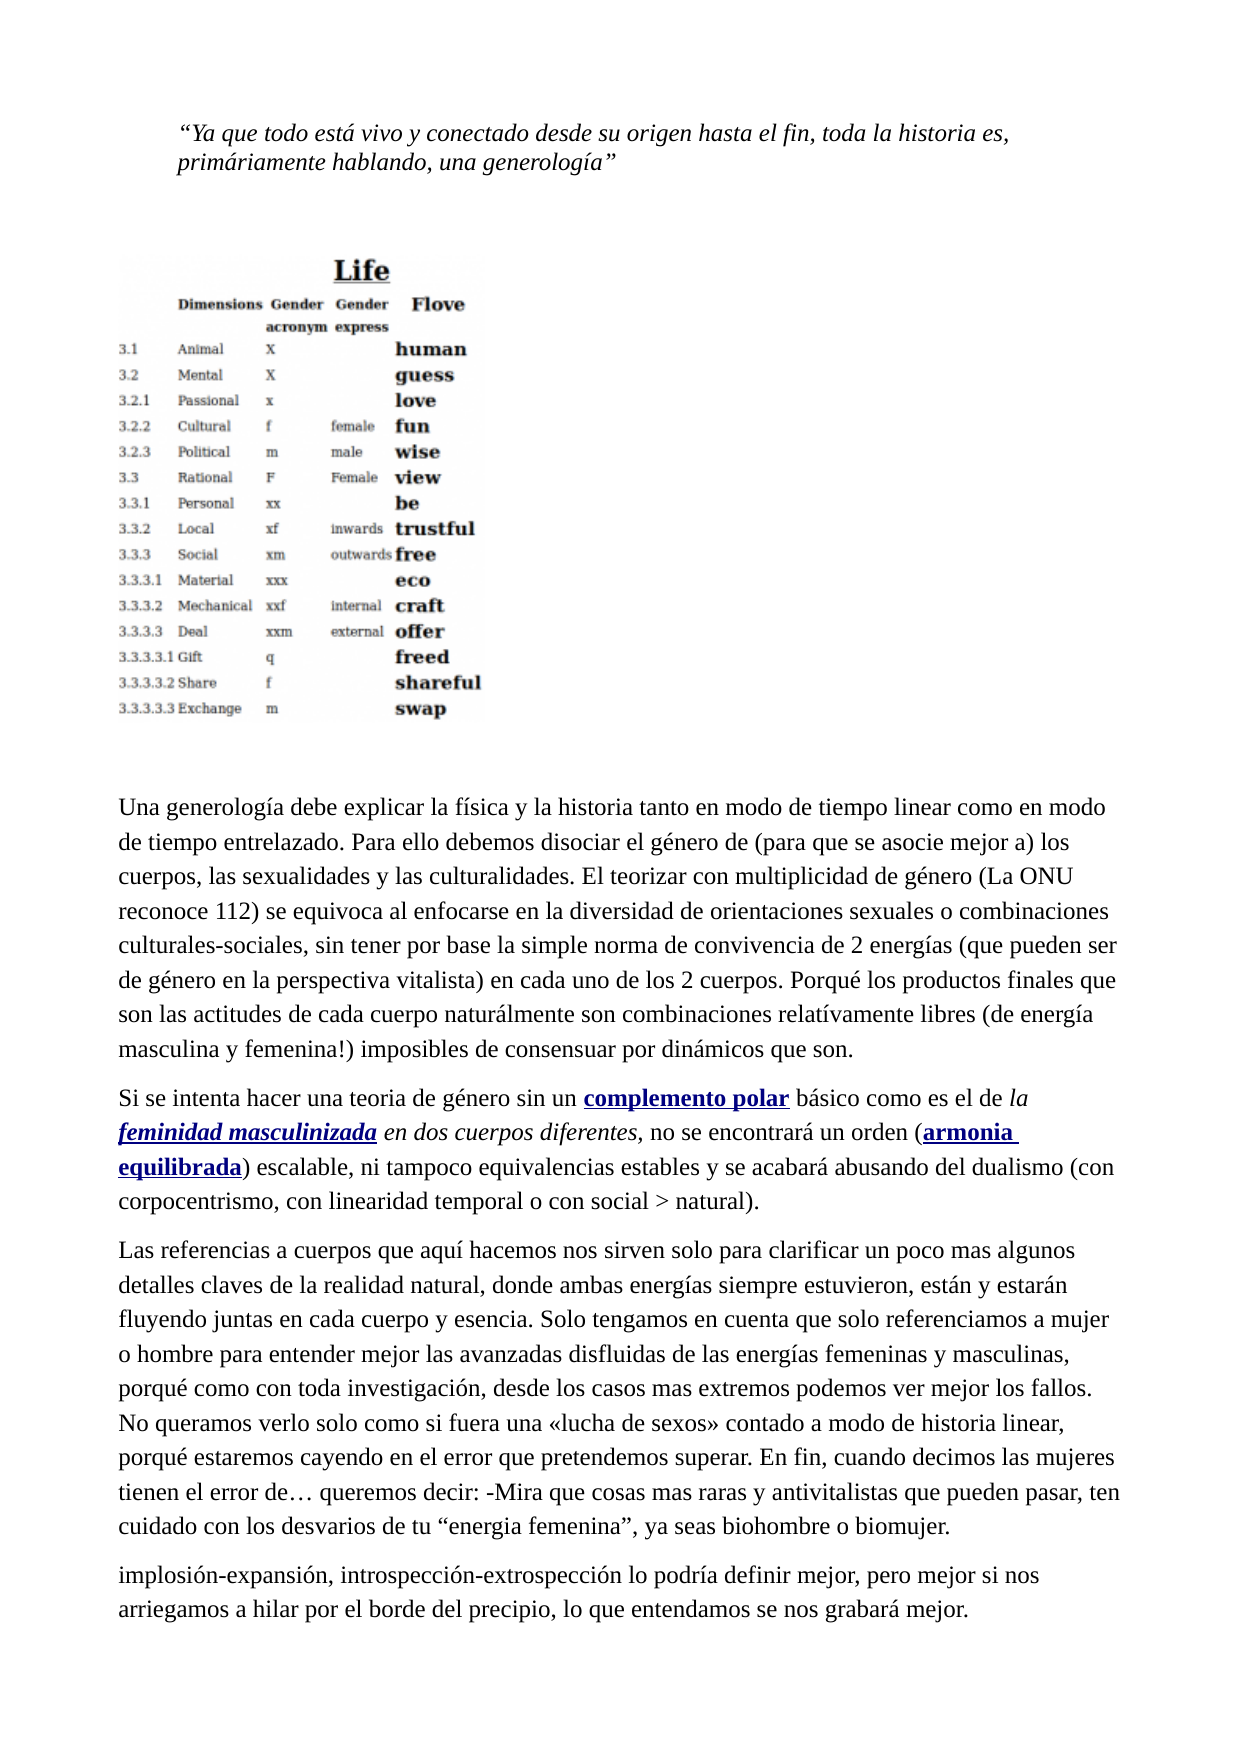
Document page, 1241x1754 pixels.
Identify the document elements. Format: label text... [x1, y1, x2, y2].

text implosión-expansión, introspección-extrospección lo podría definir mejor, pero mejor si nos arriegamos a hilar por el borde del precipio, lo que entendamos se nos grabará mejor. [118, 1560, 1122, 1623]
text “Ya que todo está vivo y conectado desde su origen hasta el fin, toda la historia es, primáriamente hablando, una generología” [177, 118, 1063, 176]
text Las referencias a cuerpos que aquí hacemos nos sirven solo para clarificar un poco mas algunos detalles claves de la realidad natural, donde ambas energías siempre estuvieron, están y estarán fluyendo juntas en cada cuerpo y esencia. Solo tengamos en cuenta que solo referenciamos a mujer o hombre para entender mejor las avanzadas disfluidas de las energías femeninas y masculinas, porqué como con toda investigación, desde los casos mas extremos podemos ver mejor los fallos. No queramos verlo solo como si fuera una «lucha de sexos» contado a modo de historia linear, porqué estaremos cayendo en el error que pretendemos superar. En fin, cuando decimos las mujeres tienen el error de… queremos decir: -Mira que cosas mas raras y antivitalistas que pueden pasar, ten cuidado con los desvarios de tu “energia femenina”, ya seas biohombre o biomujer. [118, 1235, 1122, 1540]
text Si se intenta hacer una teoria de género sin un complemento polar básico como es el de la feminidad masculinizada en dos cuerpos diferentes, no se encontrará un orden (armonia equilibrada) escalable, ni tampoco equivalencias estables y se acabará abusando del dualismo (con corpocentrismo, con linearidad temporal o con social > natural). [118, 1083, 1122, 1215]
text Una generología debe explicar la física y la historia tanto en modo de tiempo linear como en modo de tiempo entrelazado. Para ello debemos disociar el género de (para que se asocie mejor a) los cuerpos, las sexualidades y las culturalidades. El teorizar con multiplicidad de género (La ONU reconoce 112) se equivoca al enfocarse en la diversidad de orientaciones sexuales o combinaciones culturales-sociales, sin tener por base la simple norma de convivencia de 2 energías (que pueden ser de género en la perspectiva vitalista) en cada uno de los 2 cuerpos. Porqué los productos finales que son las actitudes de cada cuerpo naturálmente son combinaciones relatívamente libres (de energía masculina y femenina!) imposibles de consensuar por dinámicos que son. [118, 792, 1122, 1062]
picture [118, 254, 486, 723]
